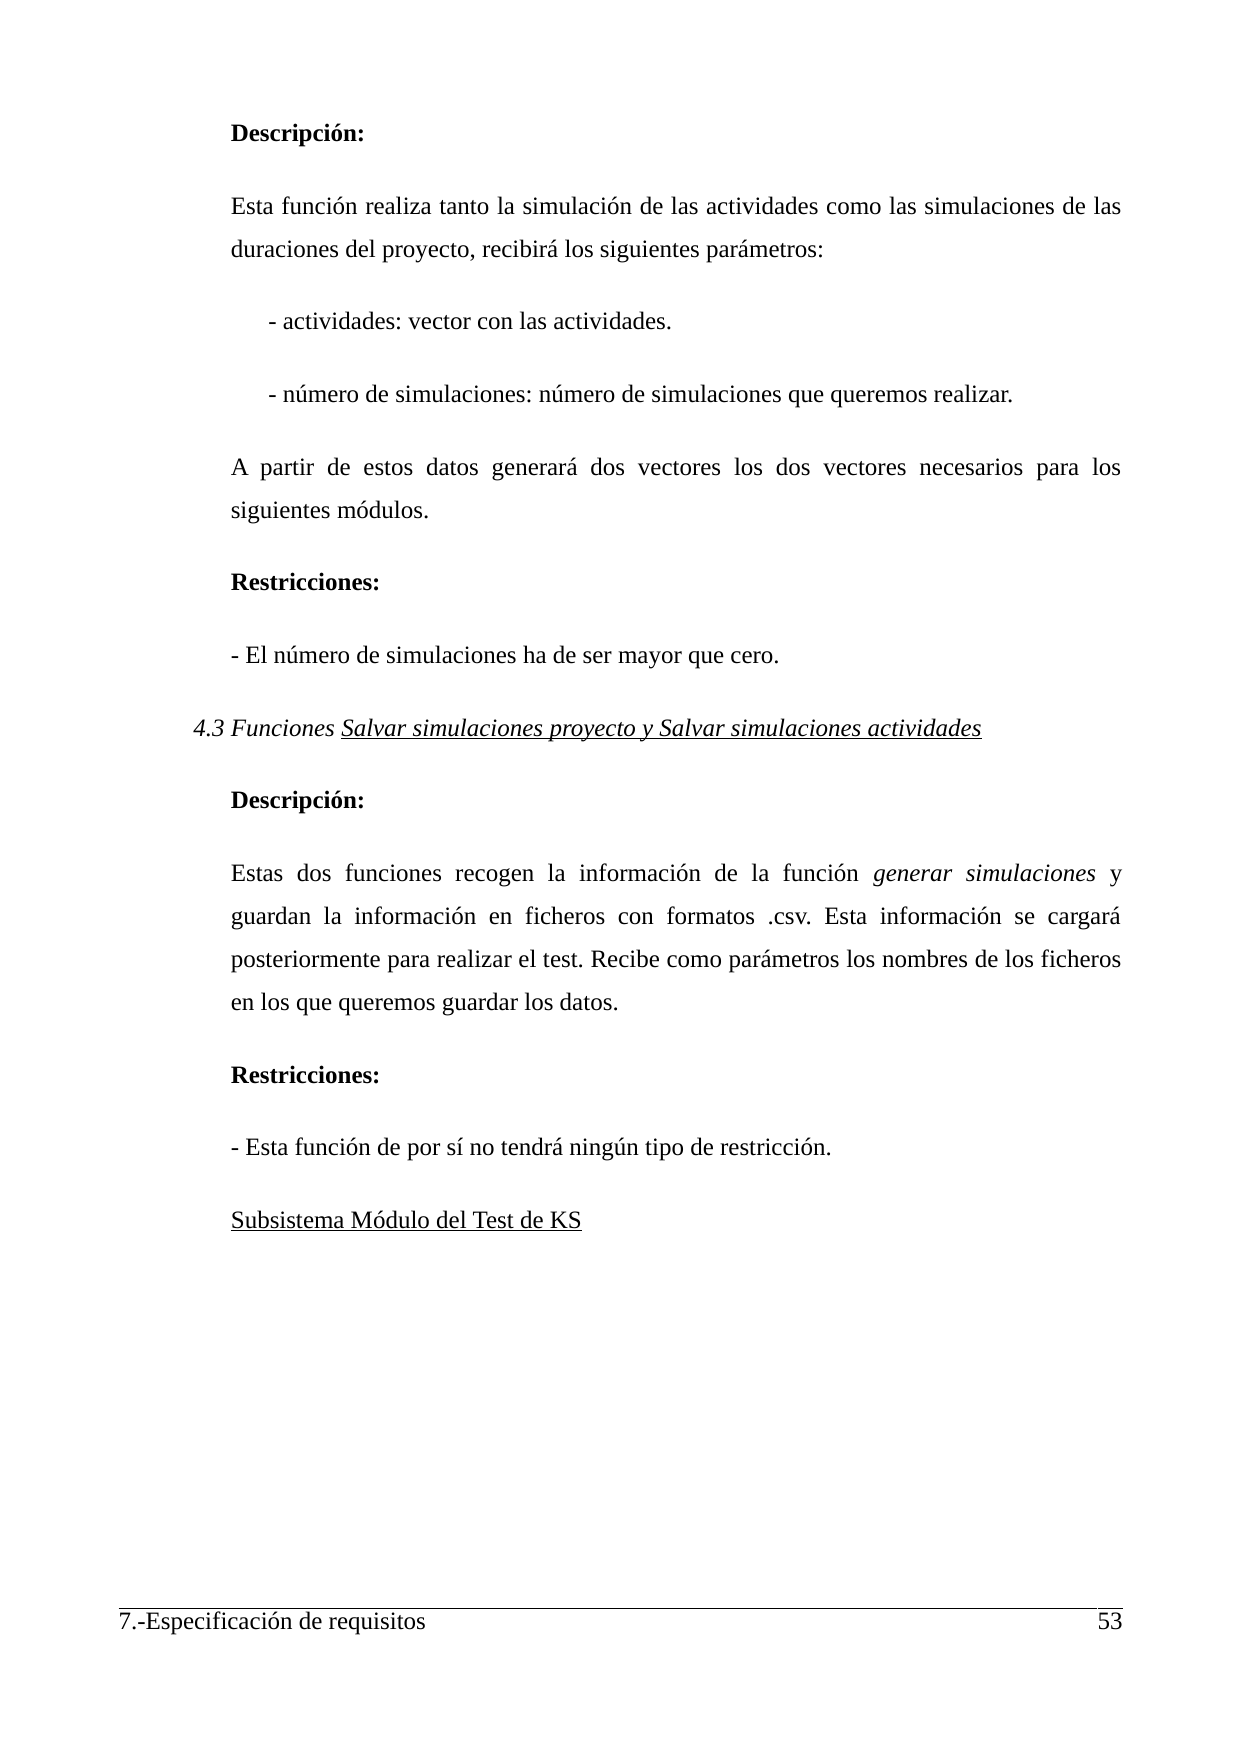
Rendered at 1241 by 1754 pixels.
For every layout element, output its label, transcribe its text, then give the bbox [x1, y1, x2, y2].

list Esta función realiza tanto la simulación de las actividades como las simulaciones de las duraciones del proyecto, recibirá los siguientes parámetros: [193, 191, 1122, 263]
list - El número de simulaciones ha de ser mayor que cero. [193, 640, 1122, 669]
list Estas dos funciones recogen la información de la función generar simulaciones y guardan la información en ficheros con formatos .csv. Esta información se cargará posteriormente para realizar el test. Recibe como parámetros los nombres de los ficheros en los que queremos guardar los datos. [193, 858, 1122, 1016]
list Funciones Salvar simulaciones proyecto y Salvar simulaciones actividades [193, 713, 1122, 741]
list - actividades: vector con las actividades. [231, 306, 1122, 335]
list Restricciones: [193, 1060, 1122, 1088]
list - Esta función de por sí no tendrá ningún tipo de restricción. [193, 1132, 1122, 1161]
list - número de simulaciones: número de simulaciones que queremos realizar. [231, 379, 1122, 408]
list A partir de estos datos generará dos vectores los dos vectores necesarios para los siguientes módulos. [193, 452, 1122, 523]
list Descripción: [193, 785, 1122, 814]
list Restricciones: [193, 567, 1122, 596]
list Subsistema Módulo del Test de KS [193, 1205, 1122, 1234]
list Descripción: [193, 118, 1122, 147]
